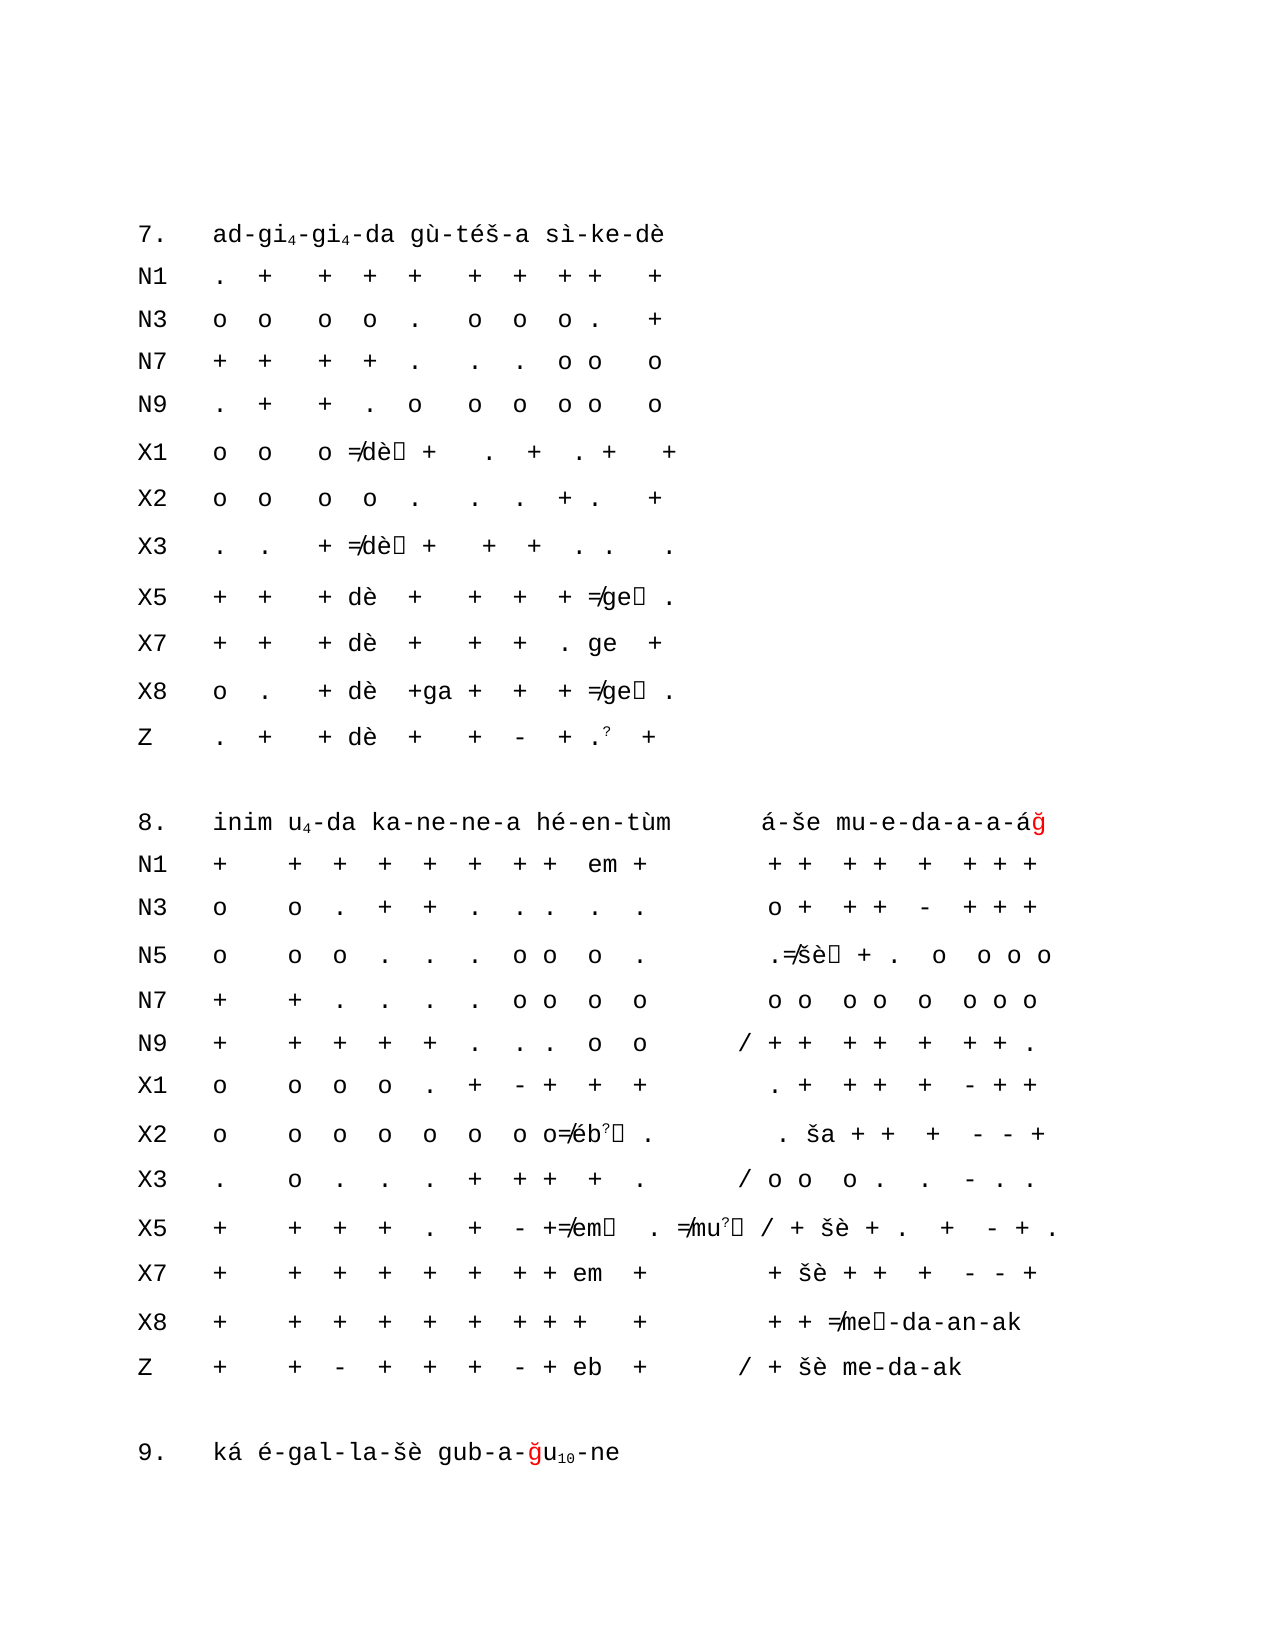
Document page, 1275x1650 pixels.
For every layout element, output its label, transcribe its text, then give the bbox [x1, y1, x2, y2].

text X8 + + + + + + + + + + + + ≠me-da-an-ak [137, 1303, 1138, 1337]
text N9 + + + + + . . . o o / + + + + + + + . [137, 1031, 1138, 1059]
text Z + + - + + + - + eb + / + šè me-da-ak [137, 1354, 1138, 1383]
text X2 o o o o o o o o≠éb? . . ša + + + - - + [137, 1116, 1138, 1150]
text N3 o o . + + . . . . . o + + + - + + + [137, 894, 1138, 922]
text N9 . + + . o o o o o o [137, 391, 1138, 419]
text X7 + + + + + + + + em + + šè + + + - - + [137, 1261, 1138, 1289]
text X8 o . + dè +ga + + + ≠ge . [137, 673, 1138, 707]
text N5 o o o . . . o o o . .≠šè + . o o o o [137, 937, 1138, 971]
text Z . + + dè + + - + .? + [137, 724, 1138, 752]
text X5 + + + dè + + + + ≠ge . [137, 579, 1138, 613]
text X1 o o o o . + - + + + . + + + + - + + [137, 1073, 1138, 1101]
text N3 o o o o . o o o . + [137, 306, 1138, 334]
text N1 . + + + + + + + + + [137, 264, 1138, 292]
text X5 + + + + . + - +≠em . ≠mu? / + šè + . + - + . [137, 1209, 1138, 1244]
text X1 o o o ≠dè + . + . + + [137, 434, 1138, 468]
text X3 . o . . . + + + + . / o o o . . - . . [137, 1167, 1138, 1195]
text N1 + + + + + + + + em + + + + + + + + + [137, 852, 1138, 880]
text X2 o o o o . . . + . + [137, 485, 1138, 513]
text 7. ad-gi4-gi4-da gù-téš-a sì-ke-dè [137, 221, 1138, 249]
text 8. inim u4-da ka-ne-ne-a hé-en-tùm á-še mu-e-da-a-a-áğ [137, 809, 1138, 837]
text N7 + + . . . . o o o o o o o o o o o o [137, 988, 1138, 1016]
text X7 + + + dè + + + . ge + [137, 630, 1138, 659]
text 9. ká é-gal-la-šè gub-a-ğu10-ne [137, 1439, 1138, 1468]
text X3 . . + ≠dè + + + . . . [137, 528, 1138, 562]
text N7 + + + + . . . o o o [137, 349, 1138, 377]
